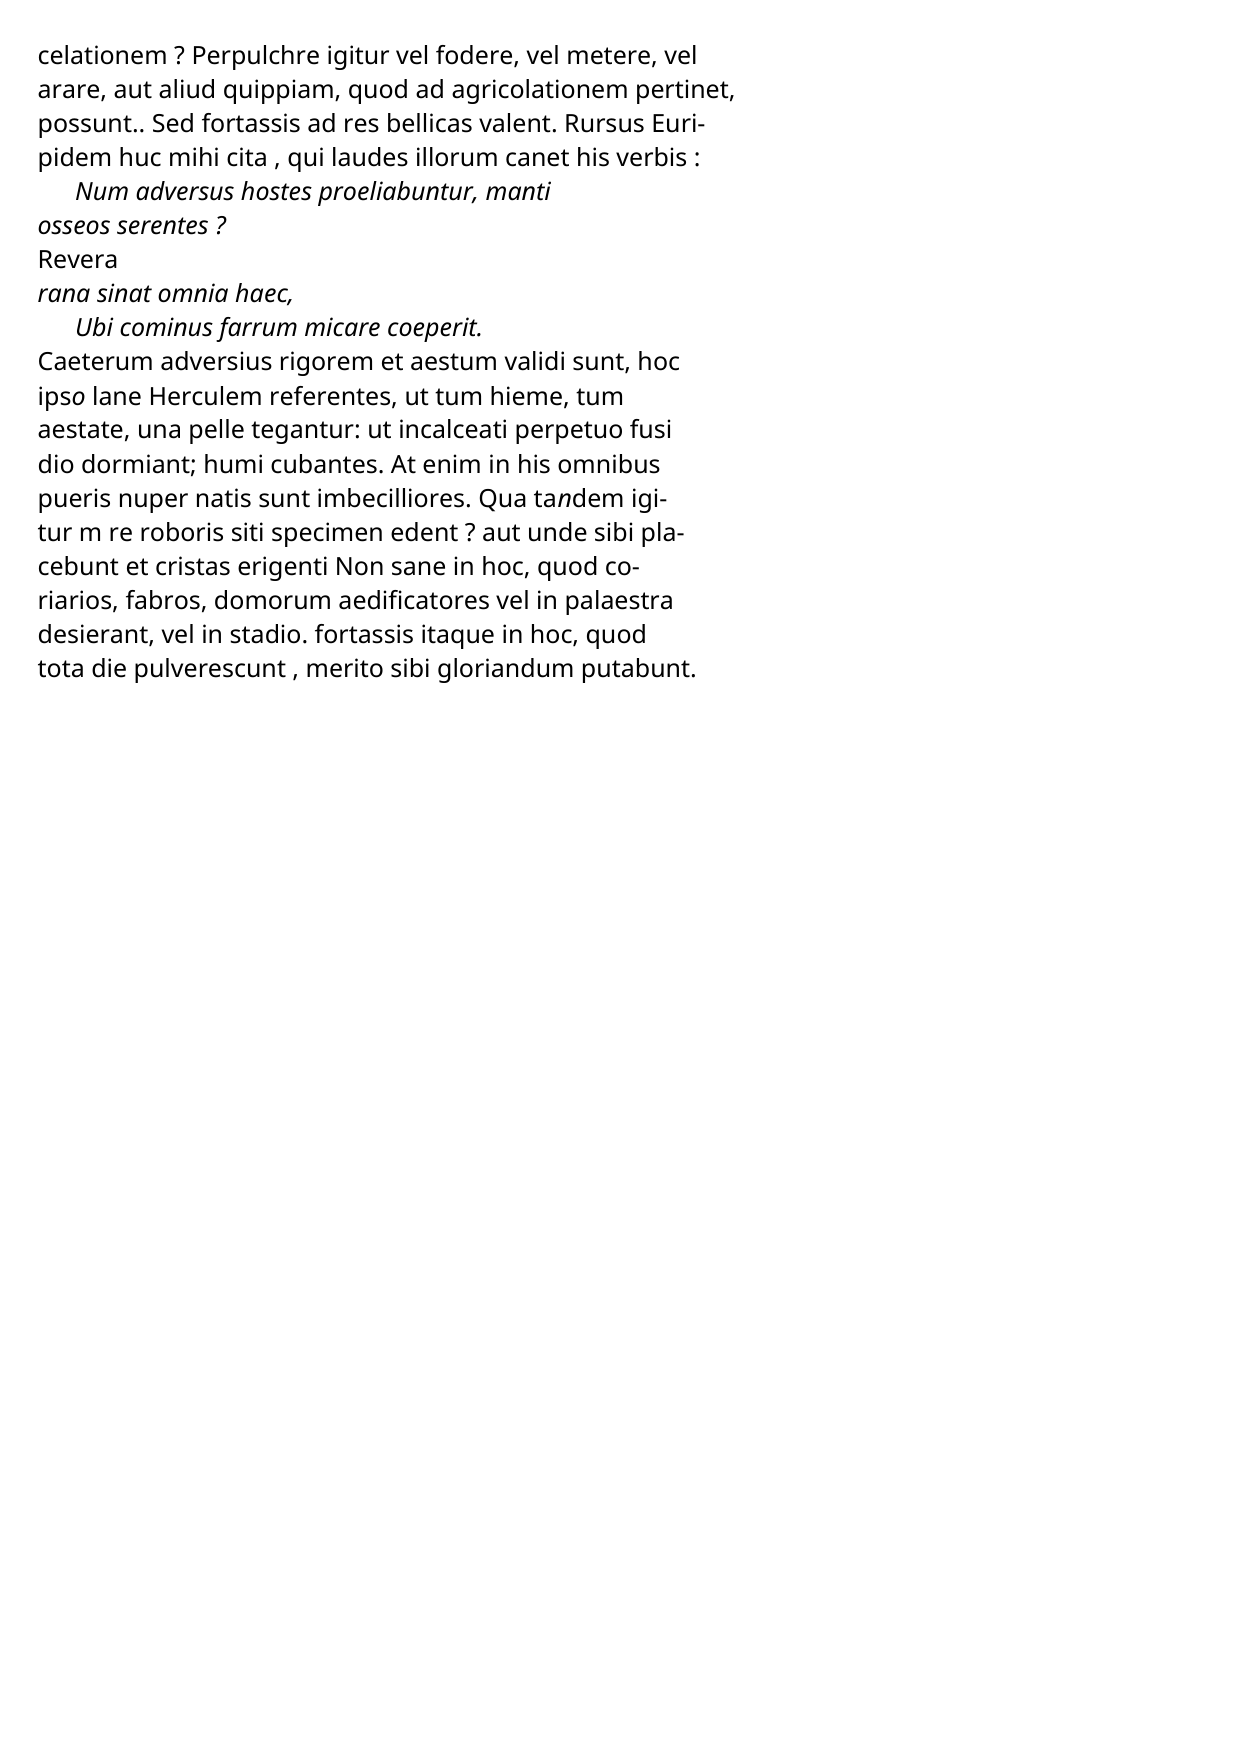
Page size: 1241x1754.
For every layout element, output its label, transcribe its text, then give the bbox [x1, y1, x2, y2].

text Num adversus hostes proeliabuntur, manti osseos serentes ? Revera rana sinat omnia haec, [37, 174, 1203, 310]
text Ubi cominus farrum micare coeperit. [37, 310, 1203, 344]
text celationem ? Perpulchre igitur vel fodere, vel metere, vel arare, aut aliud quippiam, quod ad agricolationem pertinet, possunt.. Sed fortassis ad res bellicas valent. Rursus Euri- pidem huc mihi cita , qui laudes illorum canet his verbis : [37, 37, 1203, 174]
text Caeterum adversius rigorem et aestum validi sunt, hoc ipso lane Herculem referentes, ut tum hieme, tum aestate, una pelle tegantur: ut incalceati perpetuo fusi dio dormiant; humi cubantes. At enim in his omnibus pueris nuper natis sunt imbecilliores. Qua tandem igi- tur m re roboris siti specimen edent ? aut unde sibi pla- cebunt et cristas erigenti Non sane in hoc, quod co- riarios, fabros, domorum aedificatores vel in palaestra desierant, vel in stadio. fortassis itaque in hoc, quod tota die pulverescunt , merito sibi gloriandum putabunt. [37, 344, 1203, 685]
